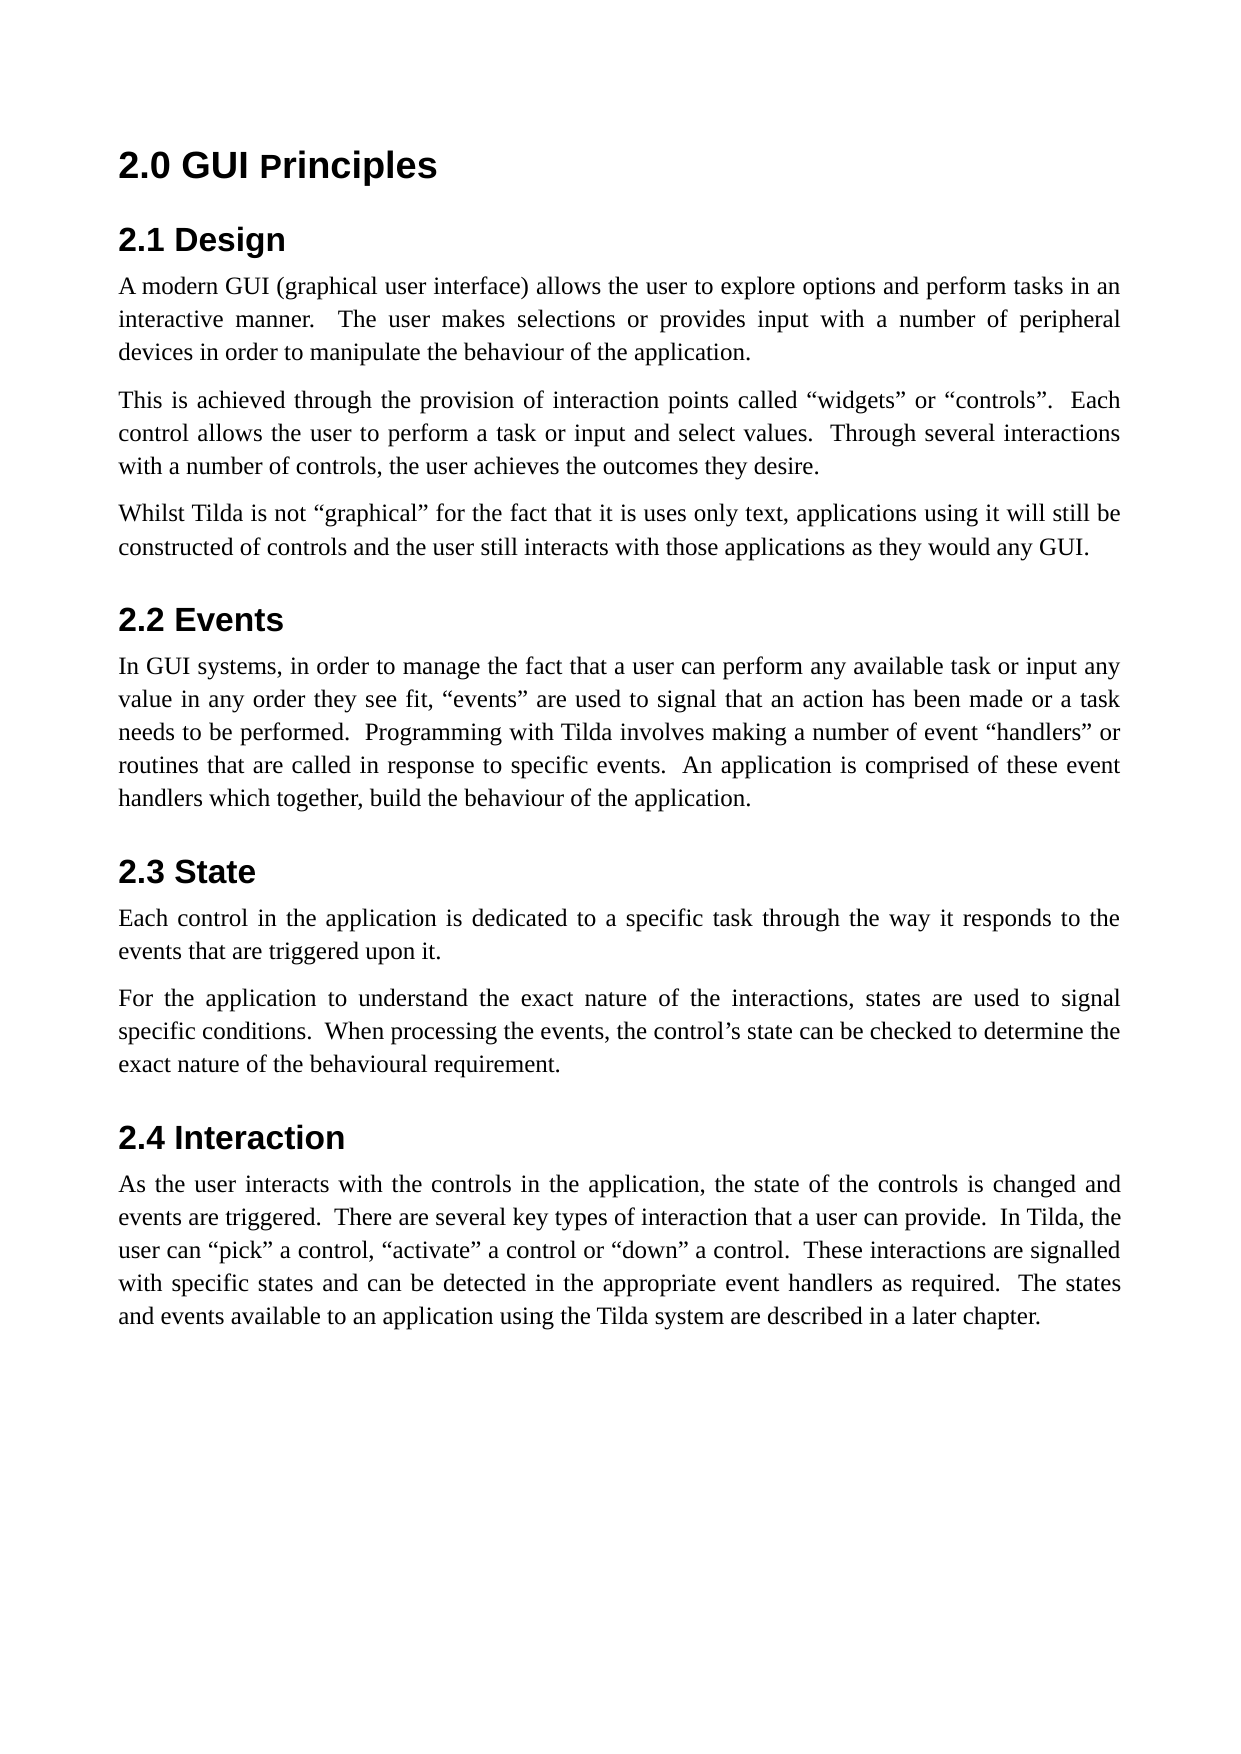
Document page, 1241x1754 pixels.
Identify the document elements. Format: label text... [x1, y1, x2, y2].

text In GUI systems, in order to manage the fact that a user can perform any available task or input any value in any order they see fit, “events” are used to signal that an action has been made or a task needs to be performed. Programming with Tilda involves making a number of event “handlers” or routines that are called in response to specific events. An application is comprised of these event handlers which together, build the behaviour of the application. [118, 651, 1122, 812]
text As the user interacts with the controls in the application, the state of the controls is changed and events are triggered. There are several key types of interaction that a user can provide. In Tilda, the user can “pick” a control, “activate” a control or “down” a control. These interactions are signalled with specific states and can be detected in the appropriate event handlers as required. The states and events available to an application using the Tilda system are described in a later chapter. [118, 1169, 1122, 1330]
subtitle 2.0 GUI Principles [118, 143, 1122, 187]
subtitle 2.4 Interaction [118, 1118, 1122, 1157]
text This is achieved through the provision of interaction points called “widgets” or “controls”. Each control allows the user to perform a task or input and select values. Through several interactions with a number of controls, the user achieves the outcomes they desire. [118, 385, 1122, 480]
text Each control in the application is dedicated to a specific task through the way it responds to the events that are triggered upon it. [118, 903, 1122, 964]
subtitle 2.3 State [118, 852, 1122, 890]
subtitle 2.2 Events [118, 600, 1122, 639]
text A modern GUI (graphical user interface) allows the user to explore options and perform tasks in an interactive manner. The user makes selections or provides input with a number of peripheral devices in order to manipulate the behaviour of the application. [118, 271, 1122, 366]
text For the application to understand the exact nature of the interactions, states are used to signal specific conditions. When processing the events, the control’s state can be checked to determine the exact nature of the behavioural requirement. [118, 983, 1122, 1078]
subtitle 2.1 Design [118, 220, 1122, 259]
text Whilst Tilda is not “graphical” for the fact that it is uses only text, applications using it will still be constructed of controls and the user still interacts with those applications as they would any GUI. [118, 498, 1122, 560]
